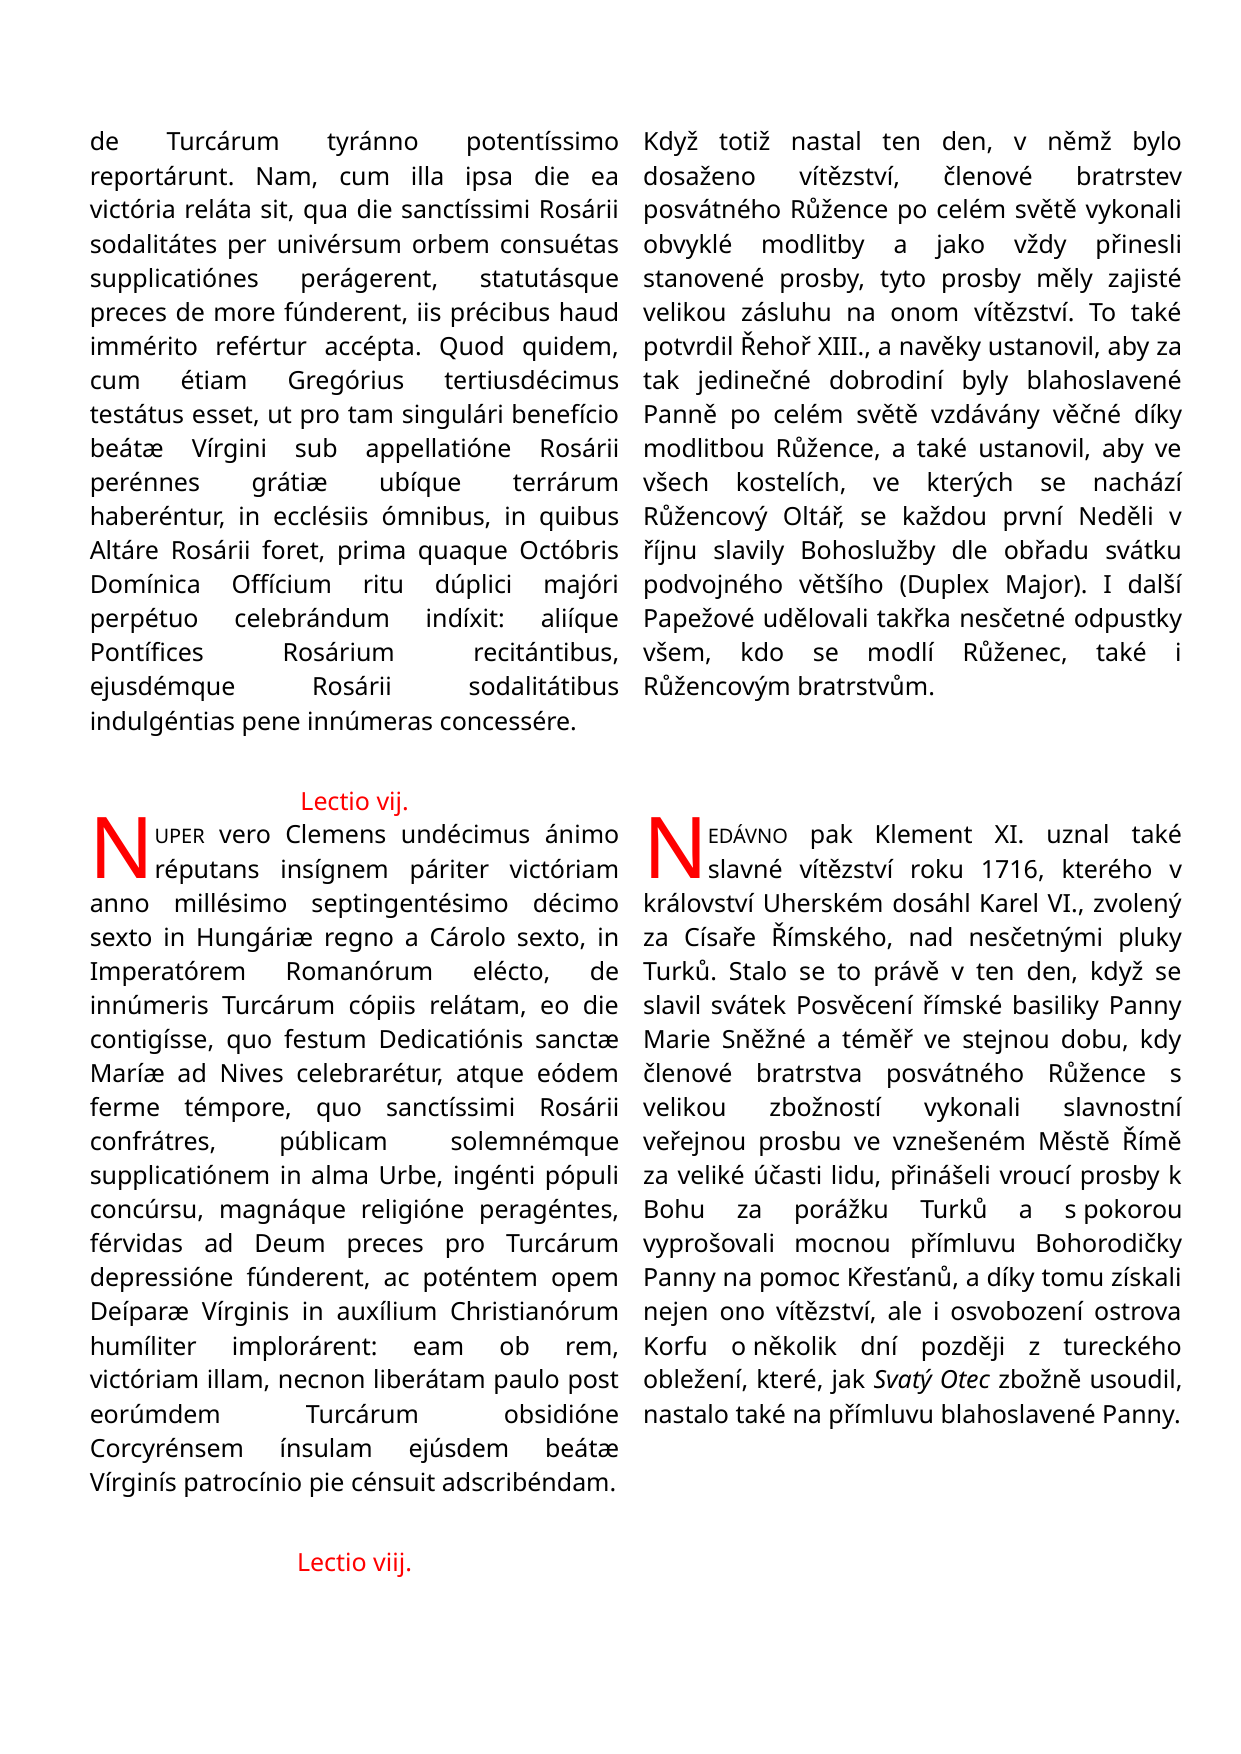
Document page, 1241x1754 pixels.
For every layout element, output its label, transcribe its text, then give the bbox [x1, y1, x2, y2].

table_cell Lectio vij. Nuper vero Clemens undécimus ánimo réputans insígnem páriter victóriam anno millésimo septingentésimo décimo sexto in Hungáriæ regno a Cárolo sexto, in Imperatórem Romanórum elécto, de innúmeris Turcárum cópiis relátam, eo die contigísse, quo festum Dedicatiónis sanctæ Maríæ ad Nives celebrarétur, atque eódem ferme témpore, quo sanctíssimi Rosárii confrátres, públicam solemnémque supplicatiónem in alma Urbe, ingénti pópuli concúrsu, magnáque religióne peragéntes, férvidas ad Deum preces pro Turcárum depressióne fúnderent, ac poténtem opem Deíparæ Vírginis in auxílium Christianórum humíliter implorárent: eam ob rem, victóriam illam, necnon liberátam paulo post eorúmdem Turcárum obsidióne Corcyrénsem ínsulam ejúsdem beátæ Vírginís patrocínio pie cénsuit adscribéndam. [78, 777, 631, 1538]
table_cell Nedávno pak Klement XI. uznal také slavné vítězství roku 1716, kterého v království Uherském dosáhl Karel VI., zvolený za Císaře Římského, nad nesčetnými pluky Turků. Stalo se to právě v ten den, když se slavil svátek Posvěcení římské basiliky Panny Marie Sněžné a téměř ve stejnou dobu, kdy členové bratrstva posvátného Růžence s velikou zbožností vykonali slavnostní veřejnou prosbu ve vznešeném Městě Římě za veliké účasti lidu, přinášeli vroucí prosby k Bohu za porážku Turků a s pokorou vyprošovali mocnou přímluvu Bohorodičky Panny na pomoc Křesťanů, a díky tomu získali nejen ono vítězství, ale i osvobození ostrova Korfu o několik dní později z tureckého obležení, které, jak Svatý Otec zbožně usoudil, nastalo také na přímluvu blahoslavené Panny. [631, 777, 1194, 1538]
table_cell Když totiž nastal ten den, v němž bylo dosaženo vítězství, členové bratrstev posvátného Růžence po celém světě vykonali obvyklé modlitby a jako vždy přinesli stanovené prosby, tyto prosby měly zajisté velikou zásluhu na onom vítězství. To také potvrdil Řehoř XIII., a navěky ustanovil, aby za tak jedinečné dobrodiní byly blahoslavené Panně po celém světě vzdávány věčné díky modlitbou Růžence, a také ustanovil, aby ve všech kostelích, ve kterých se nachází Růžencový Oltář, se každou první Neděli v říjnu slavily Bohoslužby dle obřadu svátku podvojného většího (Duplex Major). I další Papežové udělovali takřka nesčetné odpustky všem, kdo se modlí Růženec, také i Růžencovým bratrstvům. [631, 118, 1194, 777]
table_cell Lectio viij. [78, 1539, 631, 1584]
table_cell de Turcárum tyránno potentíssimo reportárunt. Nam, cum illa ipsa die ea victória reláta sit, qua die sanctíssimi Rosárii sodalitátes per univérsum orbem consuétas supplicatiónes perágerent, statutásque preces de more fúnderent, iis précibus haud immérito refértur accépta. Quod quidem, cum étiam Gregórius tertiusdécimus testátus esset, ut pro tam singulári benefício beátæ Vírgini sub appellatióne Rosárii perénnes grátiæ ubíque terrárum haberéntur, in ecclésiis ómnibus, in quibus Altáre Rosárii foret, prima quaque Octóbris Domínica Offícium ritu dúplici majóri perpétuo celebrándum indíxit: aliíque Pontífices Rosárium recitántibus, ejusdémque Rosárii sodalitátibus indulgéntias pene innúmeras concessére. [78, 118, 631, 777]
table_cell [631, 1539, 1194, 1584]
